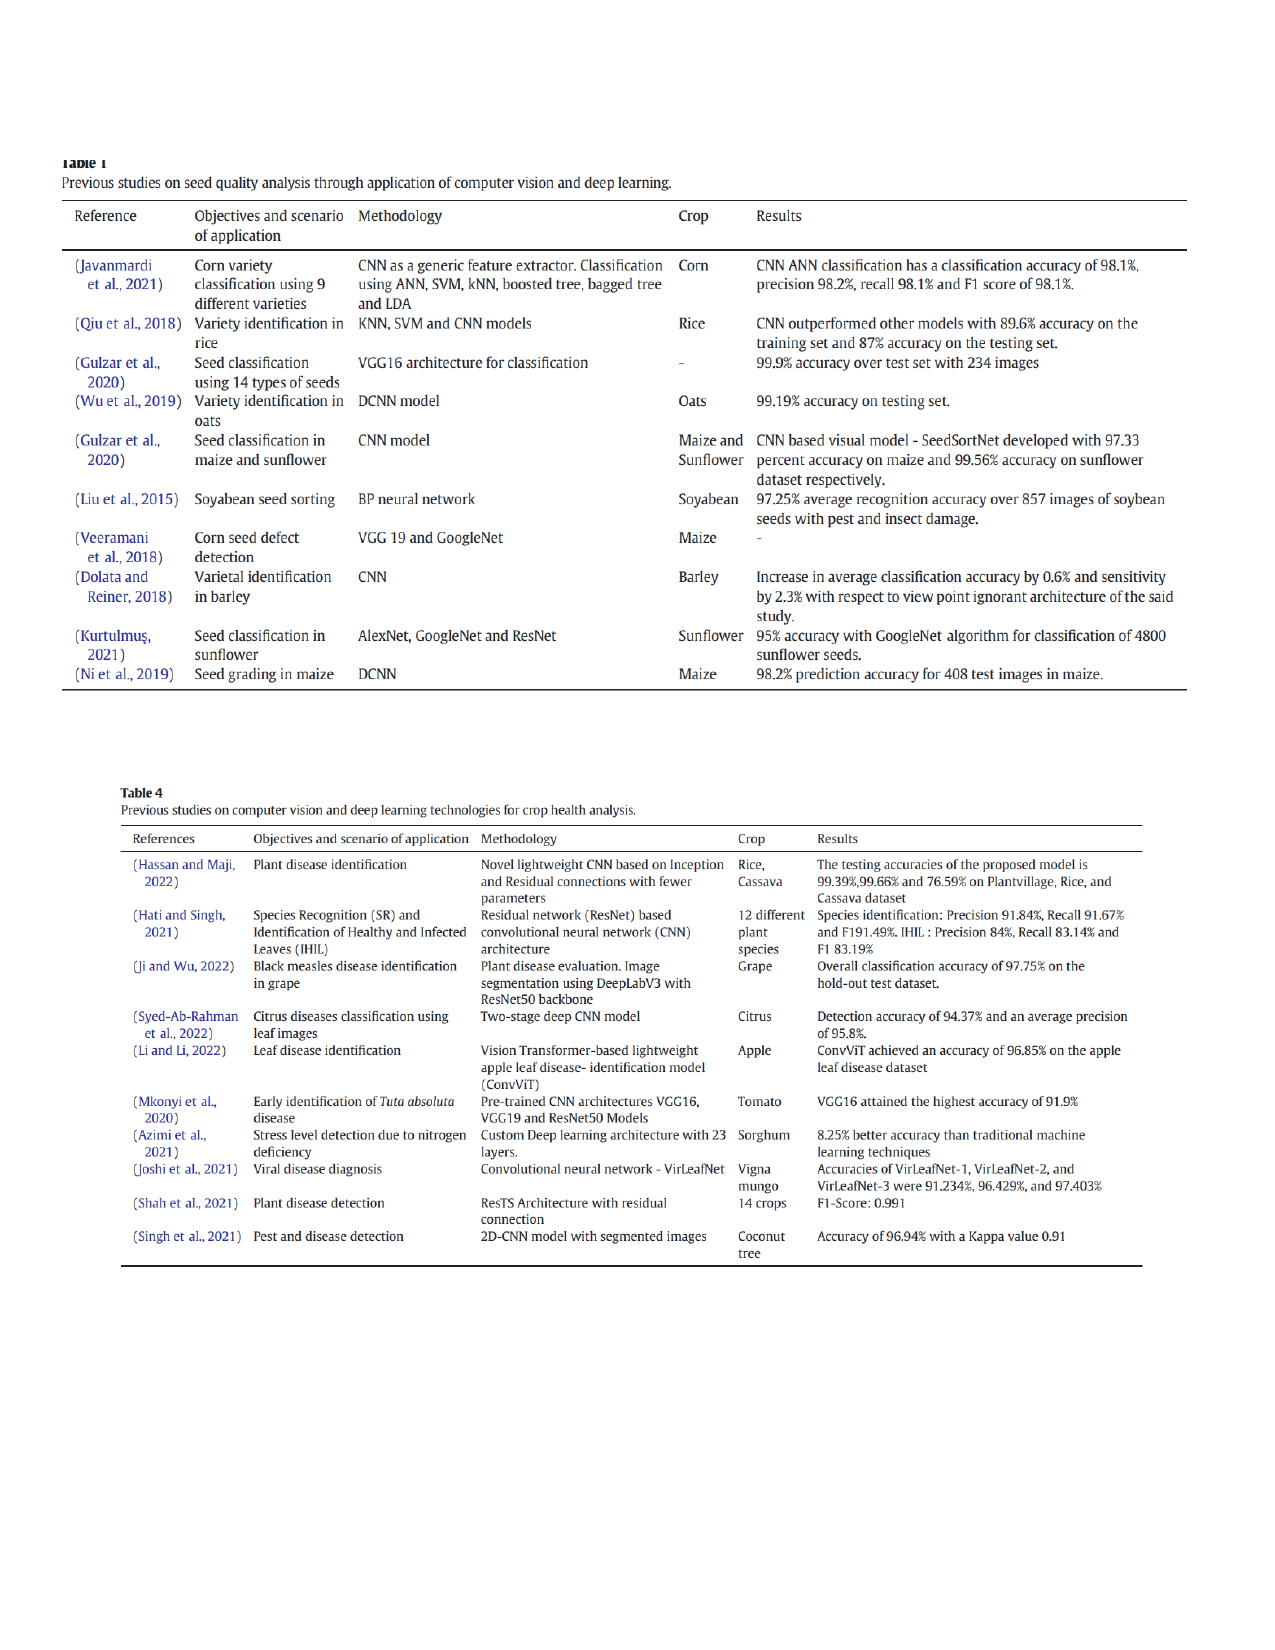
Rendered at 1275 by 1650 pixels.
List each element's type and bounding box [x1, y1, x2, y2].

picture [118, 780, 1157, 1276]
picture [59, 160, 1216, 696]
